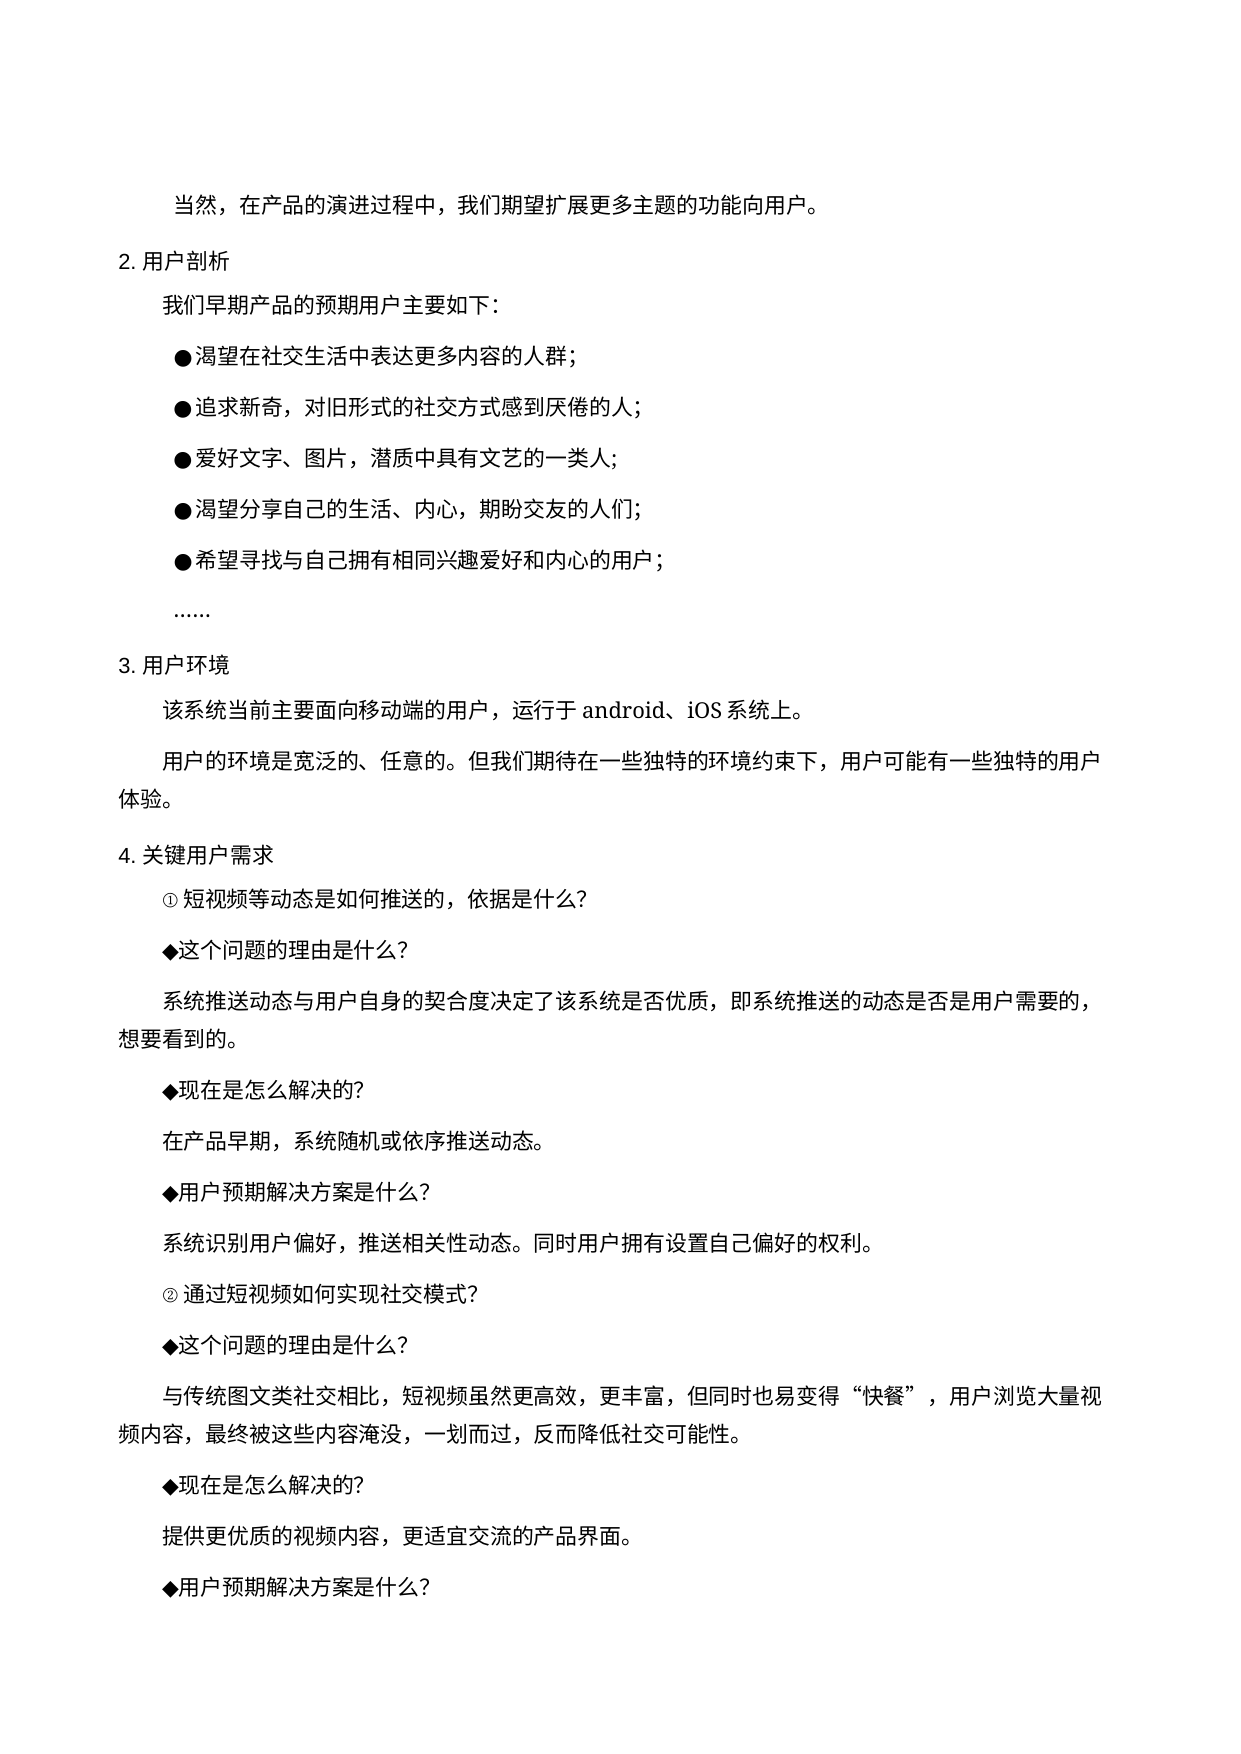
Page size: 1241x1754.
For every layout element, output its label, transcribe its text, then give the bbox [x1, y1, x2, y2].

text 我们早期产品的预期用户主要如下： [118, 288, 1122, 320]
text ◆现在是怎么解决的？ [118, 1073, 1122, 1105]
subtitle 用户环境 [118, 648, 1122, 680]
text ●希望寻找与自己拥有相同兴趣爱好和内心的用户； [118, 543, 1122, 575]
text ◆用户预期解决方案是什么？ [118, 1175, 1122, 1207]
text …… [118, 594, 1122, 624]
subtitle 用户剖析 [118, 244, 1122, 276]
text ●追求新奇，对旧形式的社交方式感到厌倦的人； [118, 390, 1122, 422]
text 系统识别用户偏好，推送相关性动态。同时用户拥有设置自己偏好的权利。 [118, 1226, 1122, 1258]
text ①短视频等动态是如何推送的，依据是什么？ [118, 882, 1122, 914]
text 该系统当前主要面向移动端的用户，运行于android、iOS系统上。 [118, 693, 1122, 724]
text ◆这个问题的理由是什么？ [118, 1328, 1122, 1359]
text 提供更优质的视频内容，更适宜交流的产品界面。 [118, 1519, 1122, 1550]
text 在产品早期，系统随机或依序推送动态。 [118, 1124, 1122, 1156]
text ●渴望分享自己的生活、内心，期盼交友的人们； [118, 492, 1122, 524]
text 系统推送动态与用户自身的契合度决定了该系统是否优质，即系统推送的动态是否是用户需要的，想要看到的。 [118, 984, 1122, 1054]
text ◆这个问题的理由是什么？ [118, 933, 1122, 965]
subtitle 关键用户需求 [118, 838, 1122, 869]
text ●渴望在社交生活中表达更多内容的人群； [118, 339, 1122, 371]
text 用户的环境是宽泛的、任意的。但我们期待在一些独特的环境约束下，用户可能有一些独特的用户体验。 [118, 744, 1122, 813]
text ◆现在是怎么解决的？ [118, 1468, 1122, 1499]
text 与传统图文类社交相比，短视频虽然更高效，更丰富，但同时也易变得“快餐”，用户浏览大量视频内容，最终被这些内容淹没，一划而过，反而降低社交可能性。 [118, 1379, 1122, 1448]
text ◆用户预期解决方案是什么？ [118, 1569, 1122, 1601]
text ●爱好文字、图片，潜质中具有文艺的一类人; [118, 441, 1122, 473]
text ②通过短视频如何实现社交模式？ [118, 1277, 1122, 1308]
text 当然，在产品的演进过程中，我们期望扩展更多主题的功能向用户。 [118, 188, 1122, 219]
